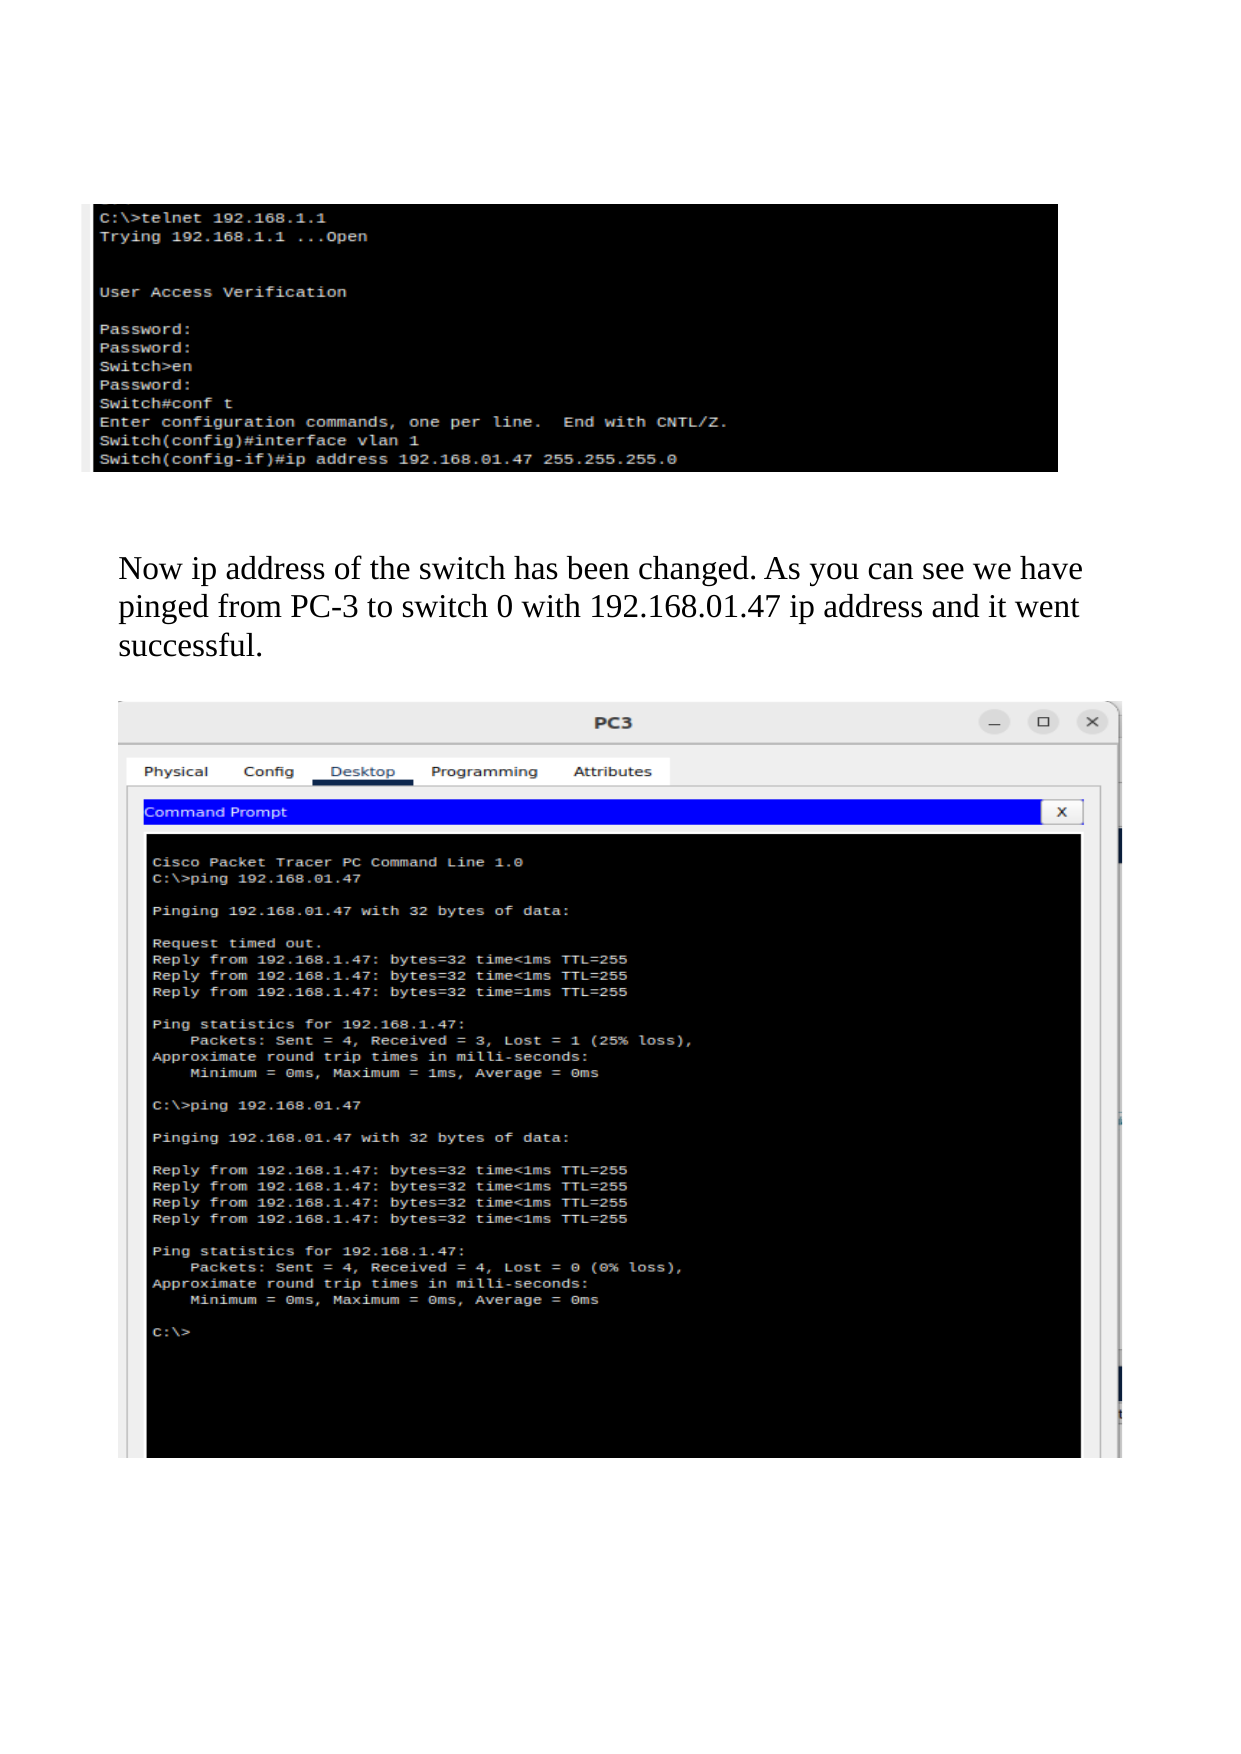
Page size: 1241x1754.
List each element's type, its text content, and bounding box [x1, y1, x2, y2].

picture [81, 204, 1058, 472]
picture [118, 701, 1123, 1458]
text Now ip address of the switch has been changed. As you can see we have pinged from PC-3 to switch 0 with 192.168.01.47 ip address and it went successful. [118, 548, 1122, 663]
